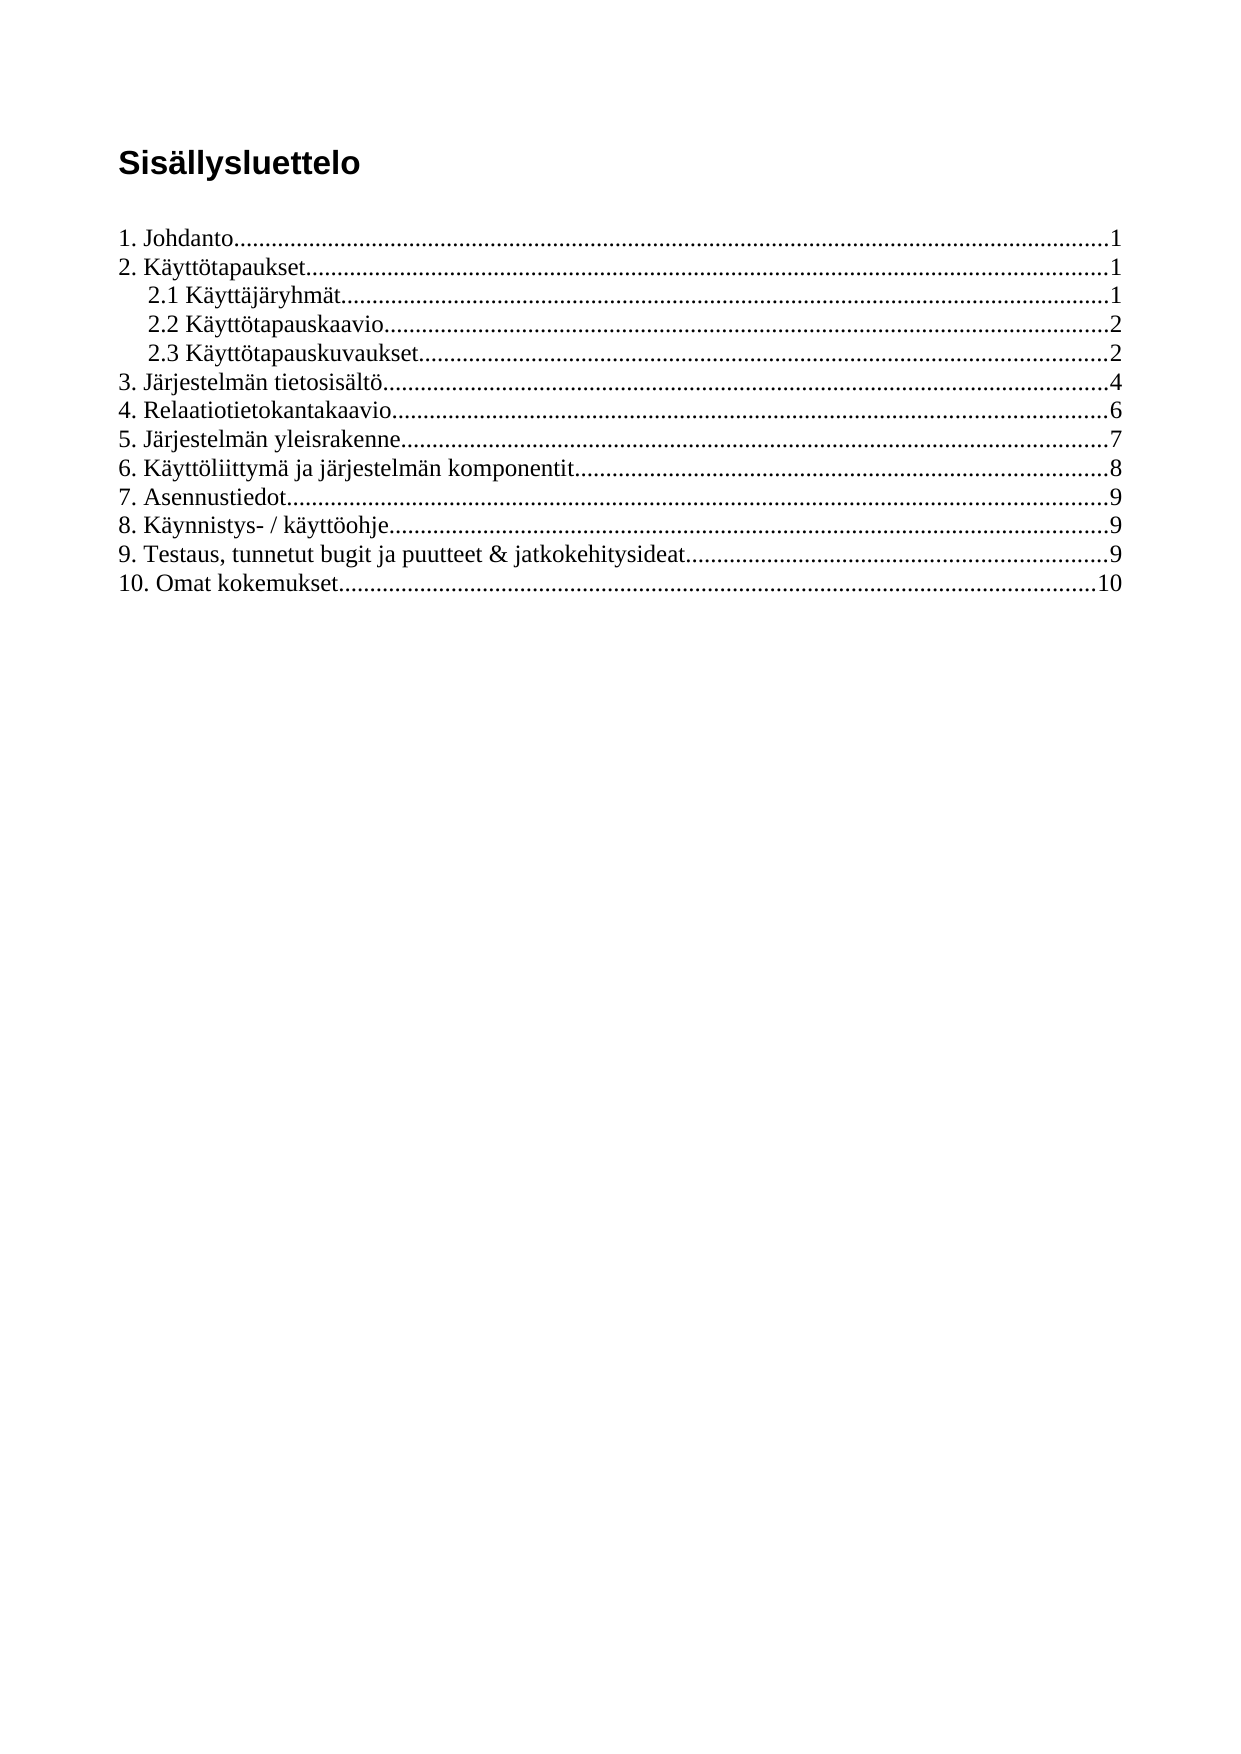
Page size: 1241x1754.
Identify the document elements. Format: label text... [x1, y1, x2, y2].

text 6. Käyttöliittymä ja järjestelmän komponentit 8 [118, 453, 1122, 482]
text 3. Järjestelmän tietosisältö 4 [118, 367, 1122, 395]
text 2. Käyttötapaukset 1 [118, 252, 1122, 280]
text 9. Testaus, tunnetut bugit ja puutteet & jatkokehitysideat 9 [118, 539, 1122, 568]
text 2.3 Käyttötapauskuvaukset 2 [148, 338, 1122, 367]
text 4. Relaatiotietokantakaavio 6 [118, 395, 1122, 424]
text 1. Johdanto 1 [118, 223, 1122, 252]
text 8. Käynnistys- / käyttöohje 9 [118, 510, 1122, 539]
text 2.1 Käyttäjäryhmät 1 [148, 280, 1122, 309]
text 2.2 Käyttötapauskaavio 2 [148, 309, 1122, 338]
text 10. Omat kokemukset 10 [118, 568, 1122, 597]
text 7. Asennustiedot 9 [118, 482, 1122, 510]
text 5. Järjestelmän yleisrakenne 7 [118, 424, 1122, 453]
subtitle Sisällysluettelo [118, 143, 1122, 182]
